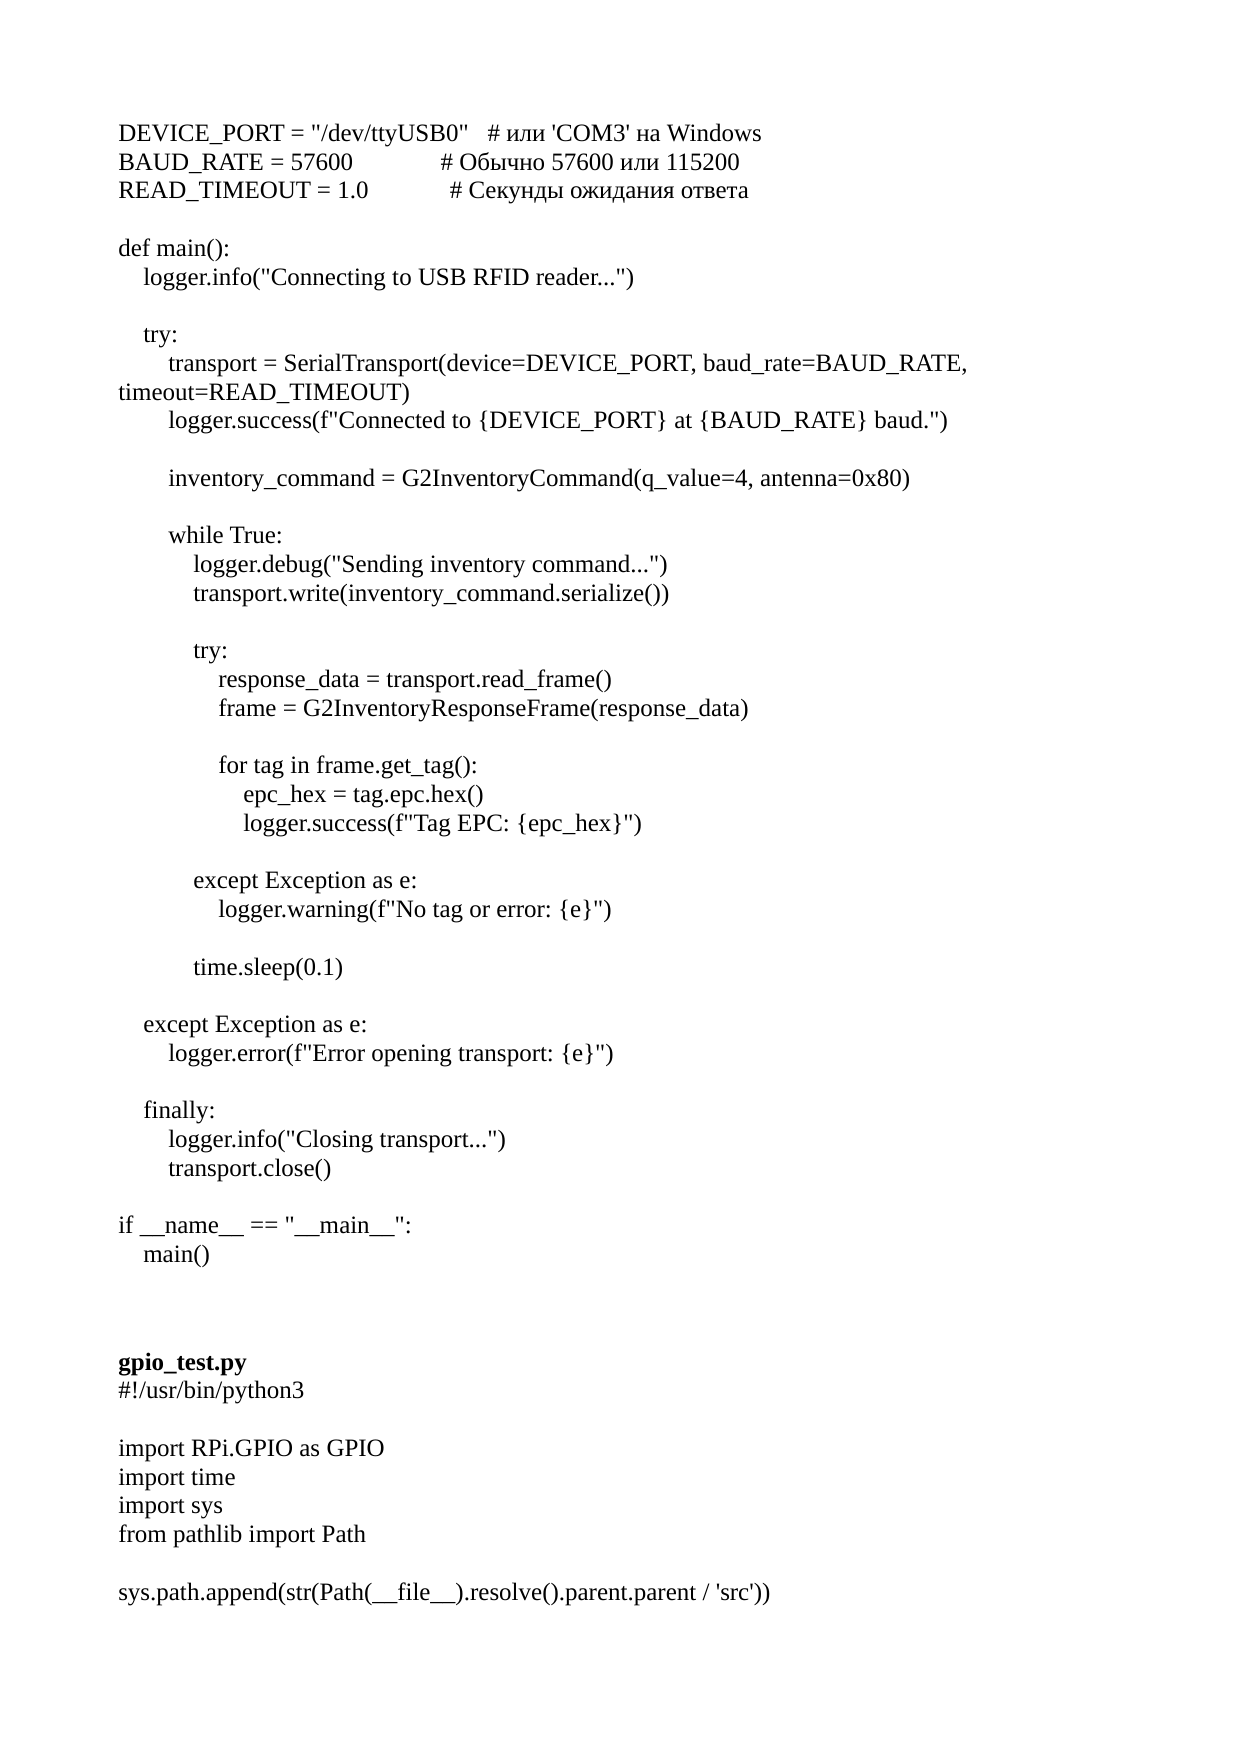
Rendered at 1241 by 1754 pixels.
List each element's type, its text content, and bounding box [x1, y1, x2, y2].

text DEVICE_PORT = "/dev/ttyUSB0" # или 'COM3' на Windows BAUD_RATE = 57600 # Обычно 57600 или 115200 READ_TIMEOUT = 1.0 # Секунды ожидания ответа def main(): logger.info("Connecting to USB RFID reader...") try: transport = SerialTransport(device=DEVICE_PORT, baud_rate=BAUD_RATE, timeout=READ_TIMEOUT) logger.success(f"Connected to {DEVICE_PORT} at {BAUD_RATE} baud.") inventory_command = G2InventoryCommand(q_value=4, antenna=0x80) while True: logger.debug("Sending inventory command...") transport.write(inventory_command.serialize()) try: response_data = transport.read_frame() frame = G2InventoryResponseFrame(response_data) for tag in frame.get_tag(): epc_hex = tag.epc.hex() logger.success(f"Tag EPC: {epc_hex}") except Exception as e: logger.warning(f"No tag or error: {e}") time.sleep(0.1) except Exception as e: logger.error(f"Error opening transport: {e}") finally: logger.info("Closing transport...") transport.close() if __name__ == "__main__": main() [118, 118, 1122, 1297]
text #!/usr/bin/python3 import RPi.GPIO as GPIO import time import sys from pathlib import Path sys.path.append(str(Path(__file__).resolve().parent.parent / 'src')) [118, 1376, 1122, 1634]
subtitle gpio_test.py [118, 1347, 1122, 1376]
